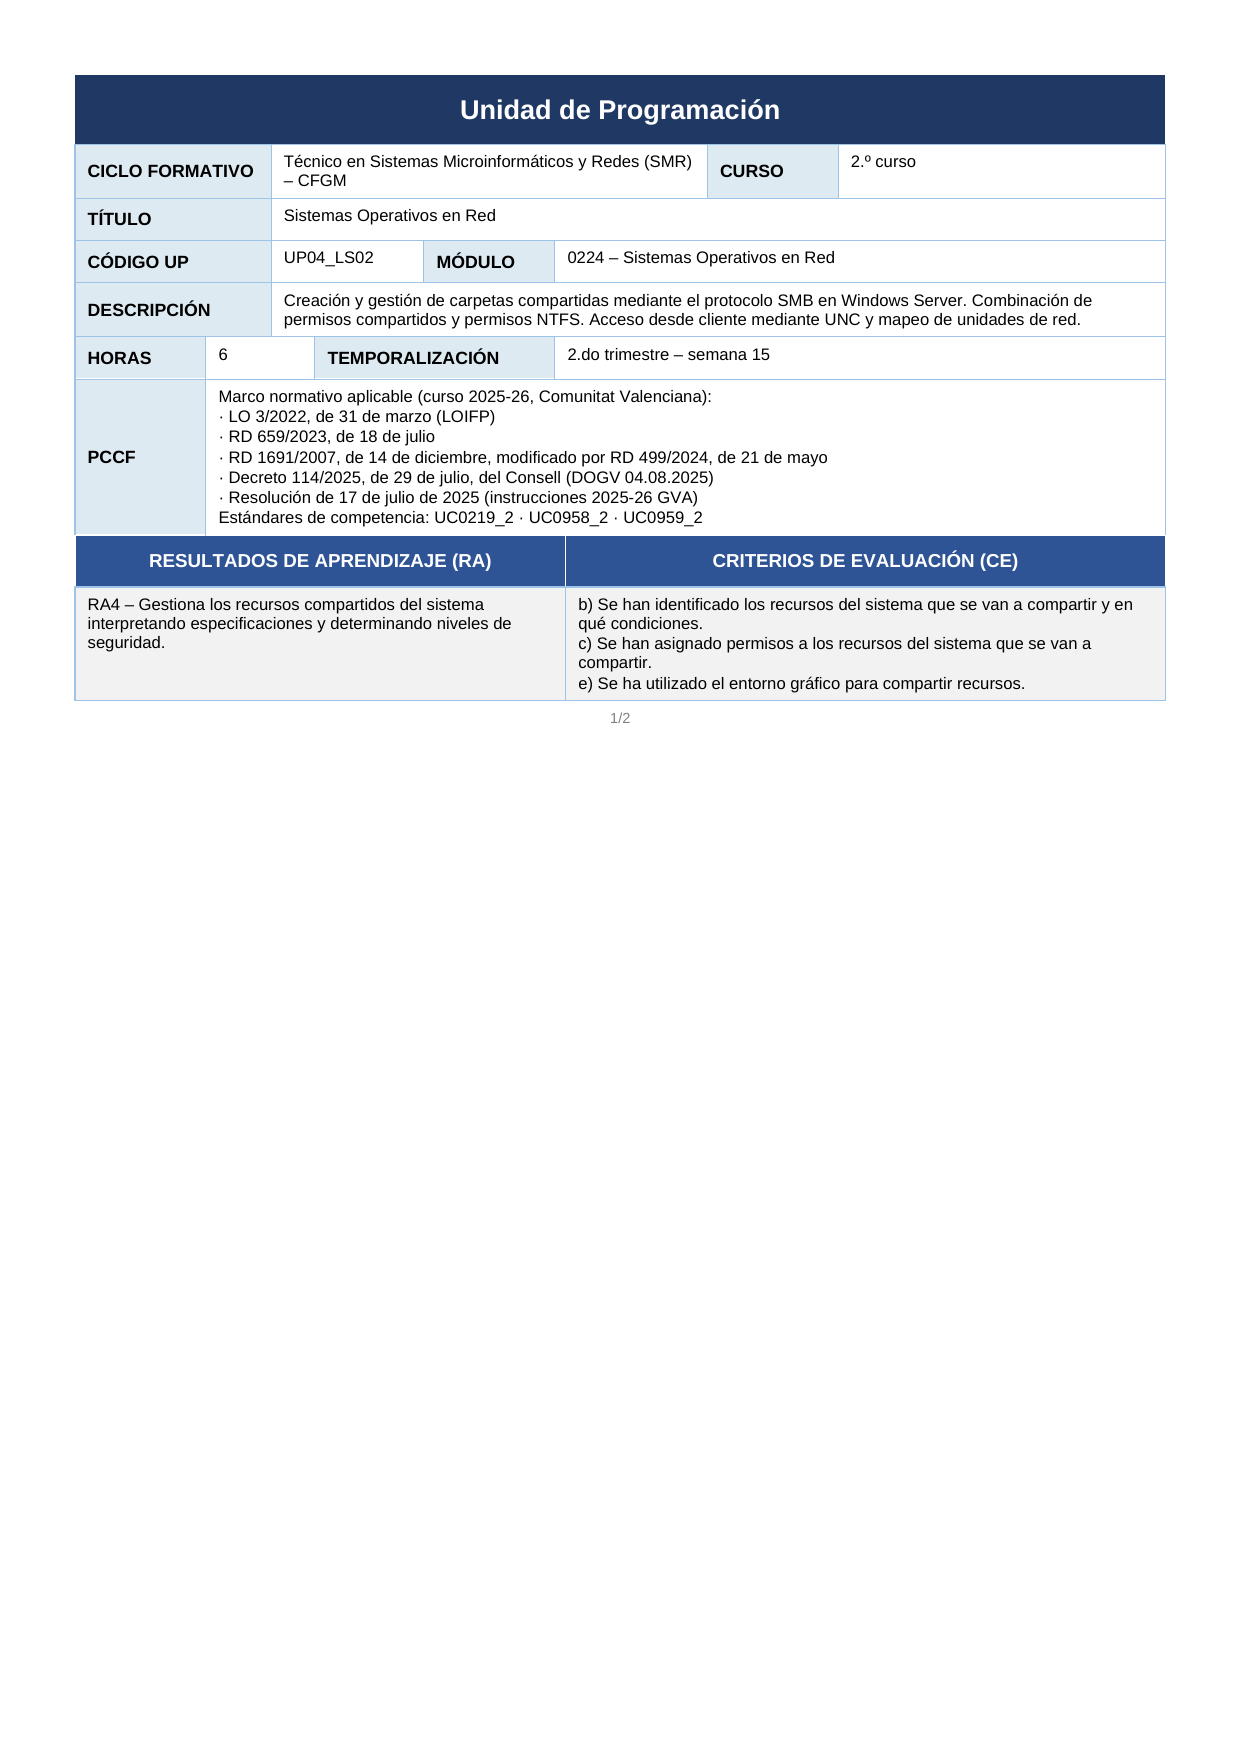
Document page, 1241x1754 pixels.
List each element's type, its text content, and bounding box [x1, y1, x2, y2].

table_cell TÍTULO [76, 199, 271, 240]
table_cell RA4 – Gestiona los recursos compartidos del sistema interpretando especificaciones y determinando niveles de seguridad. [76, 588, 565, 700]
table_cell 6 [206, 337, 314, 378]
table_cell UP04_LS02 [272, 241, 423, 282]
table_cell Creación y gestión de carpetas compartidas mediante el protocolo SMB en Windows Server. Combinación de permisos compartidos y permisos NTFS. Acceso desde cliente mediante UNC y mapeo de unidades de red. [272, 283, 1165, 336]
table_cell DESCRIPCIÓN [76, 283, 271, 336]
table_cell Sistemas Operativos en Red [272, 199, 1165, 240]
table_cell CICLO FORMATIVO [76, 145, 271, 198]
table_cell TEMPORALIZACIÓN [315, 337, 554, 378]
table_cell 2.º curso [839, 145, 1165, 198]
table_header Unidad de Programación [75, 75, 1165, 144]
table_cell 2.do trimestre – semana 15 [555, 337, 1165, 378]
table_cell Técnico en Sistemas Microinformáticos y Redes (SMR) – CFGM [272, 145, 707, 198]
table_cell HORAS [76, 337, 205, 378]
table_cell CÓDIGO UP [76, 241, 271, 282]
table_cell Marco normativo aplicable (curso 2025-26, Comunitat Valenciana): · LO 3/2022, de 31 de marzo (LOIFP) · RD 659/2023, de 18 de julio · RD 1691/2007, de 14 de diciembre, modificado por RD 499/2024, de 21 de mayo · Decreto 114/2025, de 29 de julio, del Consell (DOGV 04.08.2025) · Resolución de 17 de julio de 2025 (instrucciones 2025-26 GVA) Estándares de competencia: UC0219_2 · UC0958_2 · UC0959_2 [206, 380, 1165, 534]
table_cell MÓDULO [424, 241, 554, 282]
table_cell PCCF [76, 380, 205, 534]
table_cell b) Se han identificado los recursos del sistema que se van a compartir y en qué condiciones. c) Se han asignado permisos a los recursos del sistema que se van a compartir. e) Se ha utilizado el entorno gráfico para compartir recursos. [566, 588, 1165, 700]
table_cell RESULTADOS DE APRENDIZAJE (RA) [76, 536, 565, 586]
text 1/2 [75, 709, 1165, 726]
table_cell 0224 – Sistemas Operativos en Red [555, 241, 1165, 282]
table_cell CURSO [708, 145, 838, 198]
table_cell CRITERIOS DE EVALUACIÓN (CE) [566, 536, 1165, 586]
